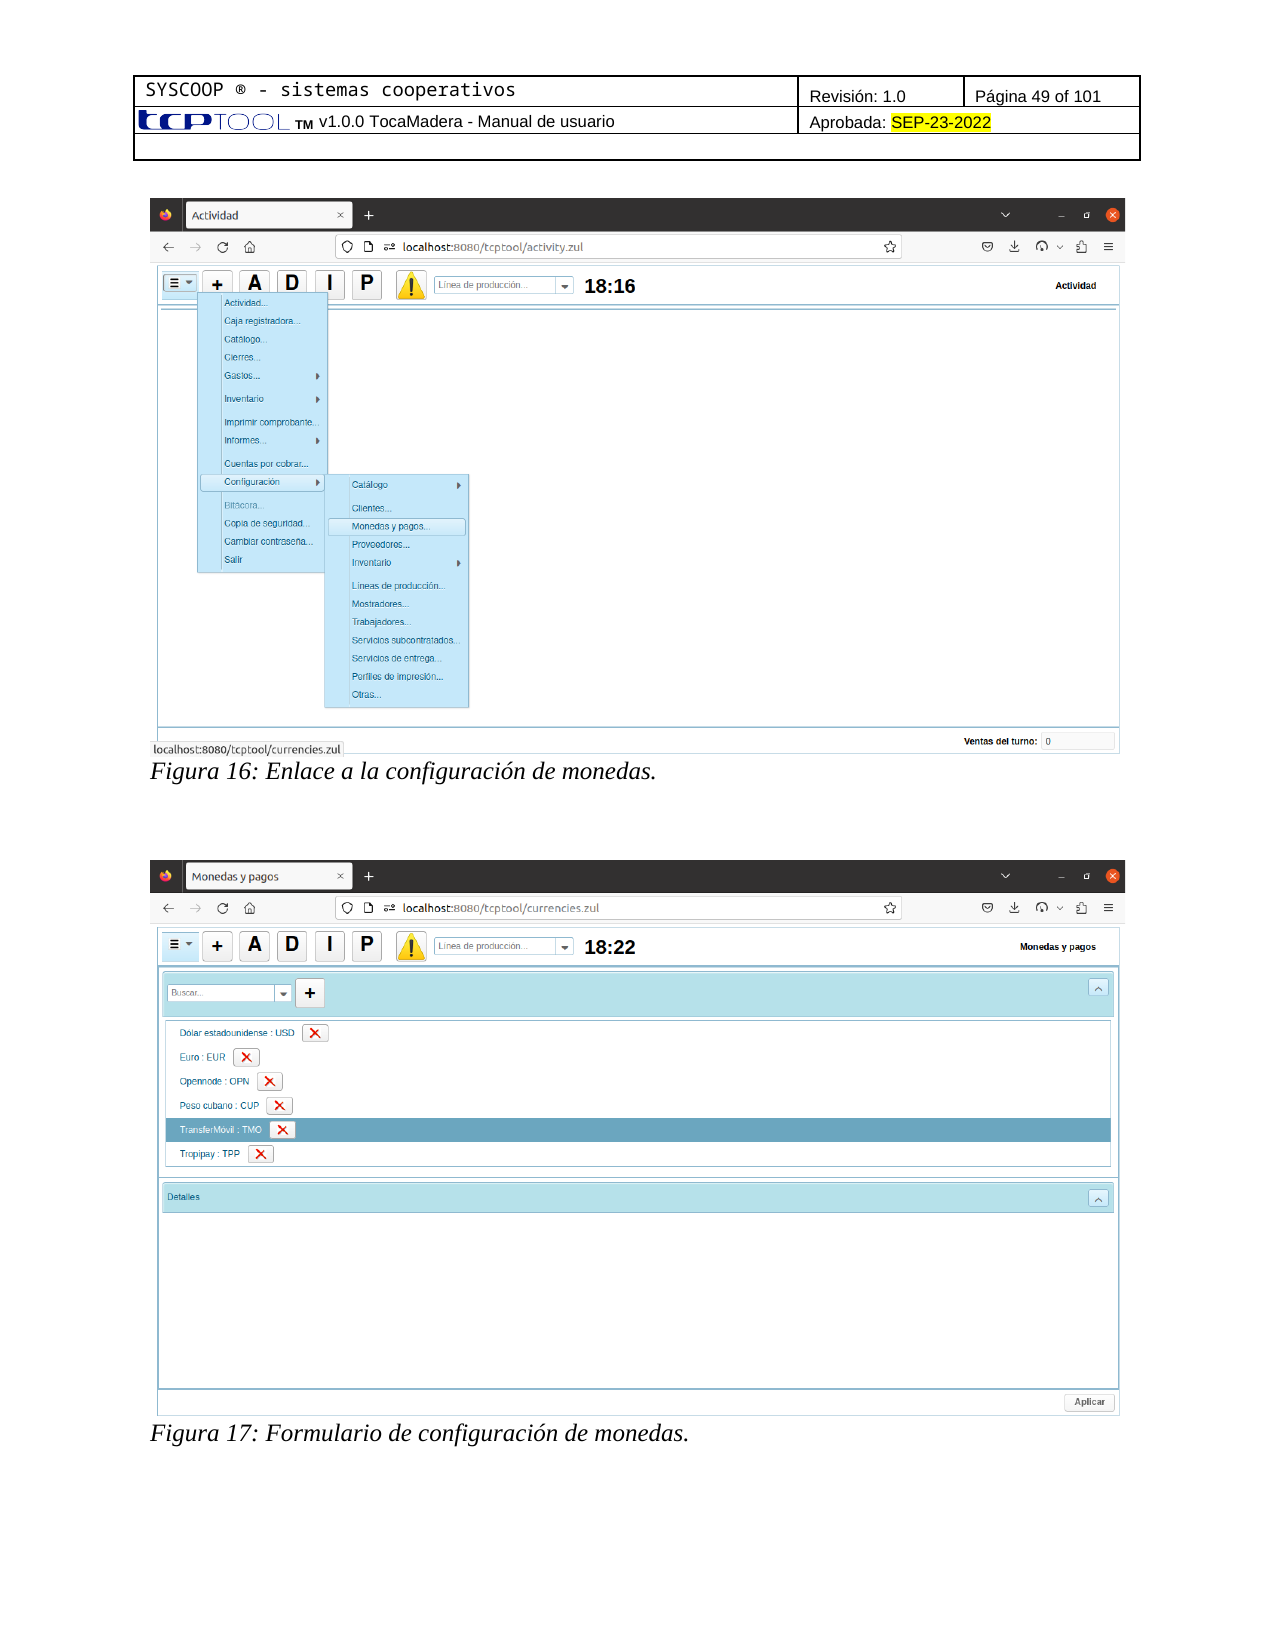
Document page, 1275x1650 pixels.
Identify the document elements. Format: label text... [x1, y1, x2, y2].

picture [150, 198, 1125, 757]
text Figura 16: Enlace a la configuración de monedas. [150, 757, 1125, 785]
picture [138, 110, 290, 130]
text Figura 17: Formulario de configuración de monedas. [150, 1419, 1125, 1447]
picture [150, 860, 1125, 1419]
